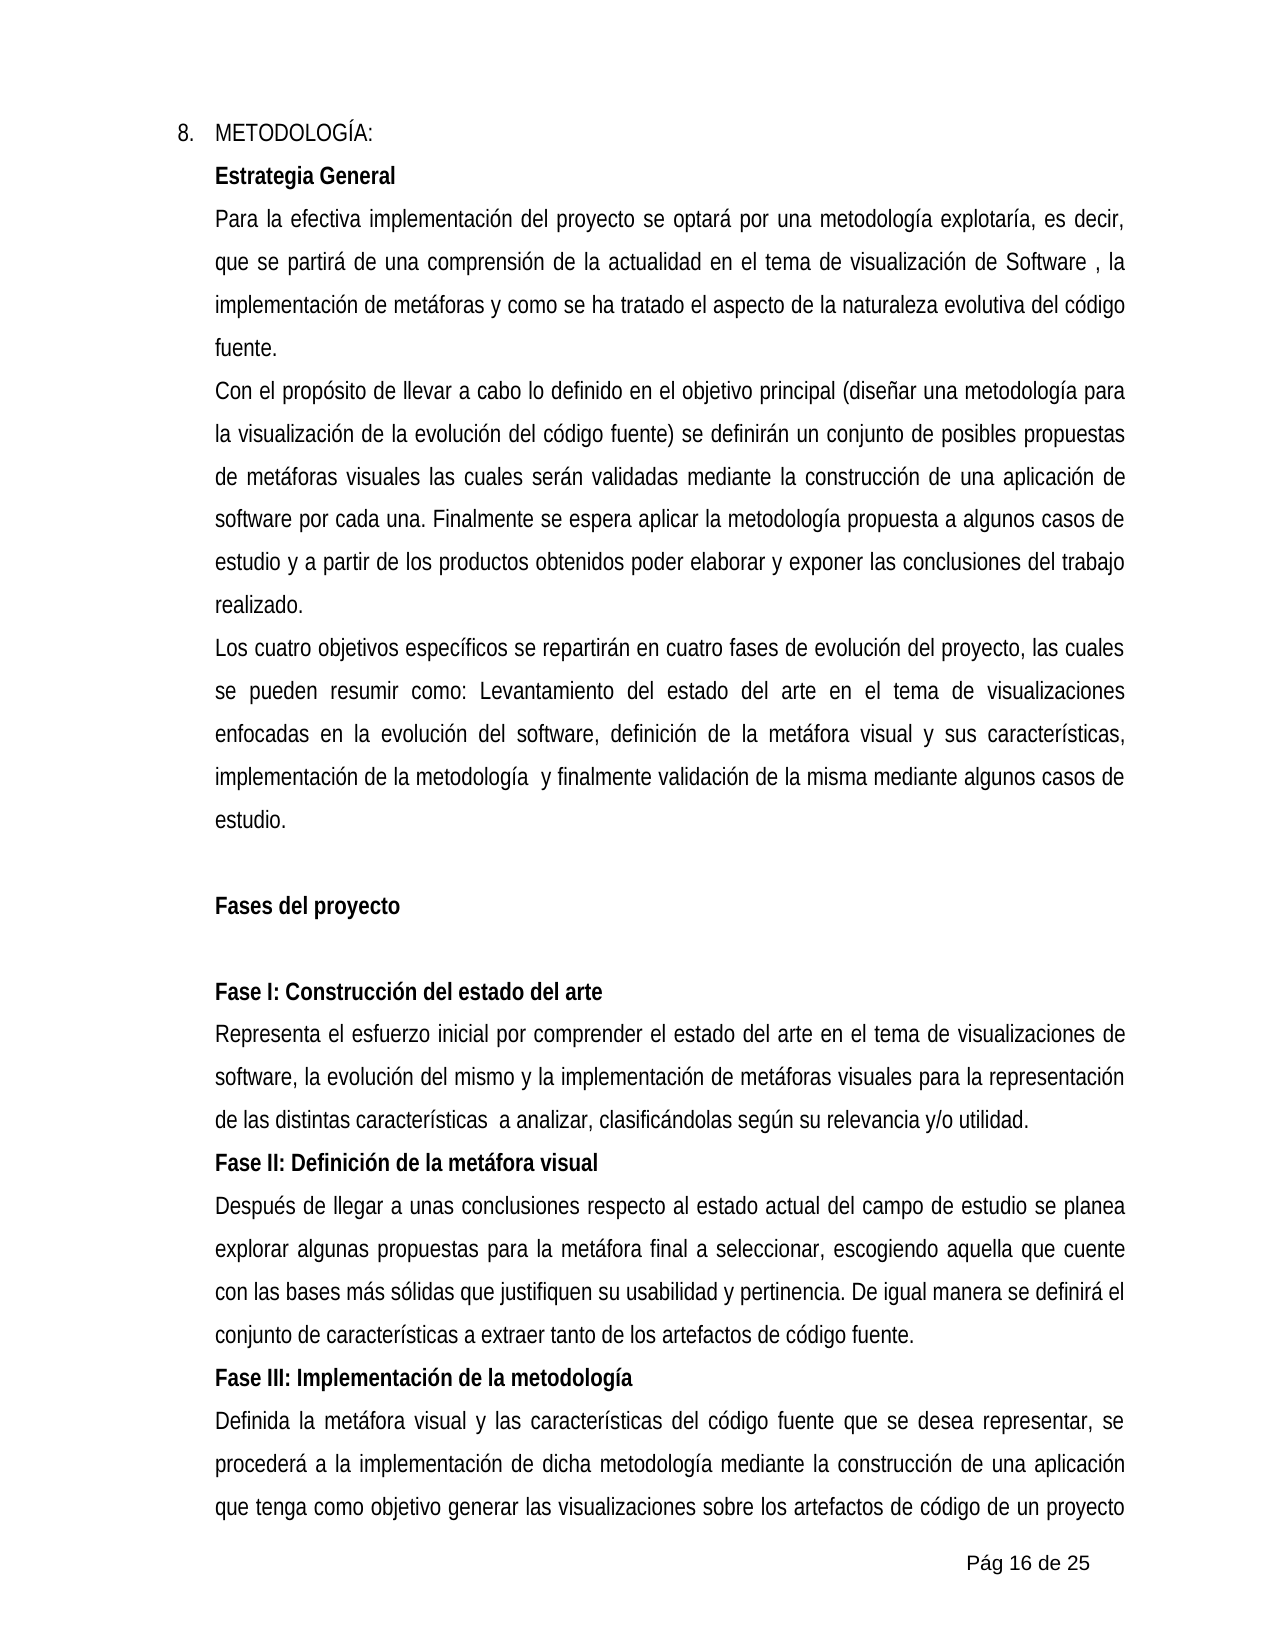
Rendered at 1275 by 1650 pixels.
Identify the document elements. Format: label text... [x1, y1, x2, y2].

text Después de llegar a unas conclusiones respecto al estado actual del campo de estudio se planea explorar algunas propuestas para la metáfora final a seleccionar, escogiendo aquella que cuente con las bases más sólidas que justifiquen su usabilidad y pertinencia. De igual manera se definirá el conjunto de características a extraer tanto de los artefactos de código fuente. [215, 1191, 1127, 1348]
text Para la efectiva implementación del proyecto se optará por una metodología explotaría, es decir, que se partirá de una comprensión de la actualidad en el tema de visualización de Software , la implementación de metáforas y como se ha tratado el aspecto de la naturaleza evolutiva del código fuente. [215, 204, 1127, 361]
text Fase I: Construcción del estado del arte [215, 976, 1127, 1005]
text Los cuatro objetivos específicos se repartirán en cuatro fases de evolución del proyecto, las cuales se pueden resumir como: Levantamiento del estado del arte en el tema de visualizaciones enfocadas en la evolución del software, definición de la metáfora visual y sus características, implementación de la metodología y finalmente validación de la misma mediante algunos casos de estudio. [215, 633, 1127, 833]
text Con el propósito de llevar a cabo lo definido en el objetivo principal (diseñar una metodología para la visualización de la evolución del código fuente) se definirán un conjunto de posibles propuestas de metáforas visuales las cuales serán validadas mediante la construcción de una aplicación de software por cada una. Finalmente se espera aplicar la metodología propuesta a algunos casos de estudio y a partir de los productos obtenidos poder elaborar y exponer las conclusiones del trabajo realizado. [215, 376, 1127, 619]
text Representa el esfuerzo inicial por comprender el estado del arte en el tema de visualizaciones de software, la evolución del mismo y la implementación de metáforas visuales para la representación de las distintas características a analizar, clasificándolas según su relevancia y/o utilidad. [215, 1019, 1127, 1134]
text Fase III: Implementación de la metodología [215, 1363, 1127, 1391]
text Estrategia General [215, 161, 1127, 190]
text Fase II: Definición de la metáfora visual [215, 1148, 1127, 1177]
text Definida la metáfora visual y las características del código fuente que se desea representar, se procederá a la implementación de dicha metodología mediante la construcción de una aplicación que tenga como objetivo generar las visualizaciones sobre los artefactos de código de un proyecto [215, 1406, 1127, 1520]
text Fases del proyecto [215, 891, 1127, 919]
list METODOLOGÍA: [177, 118, 1127, 147]
